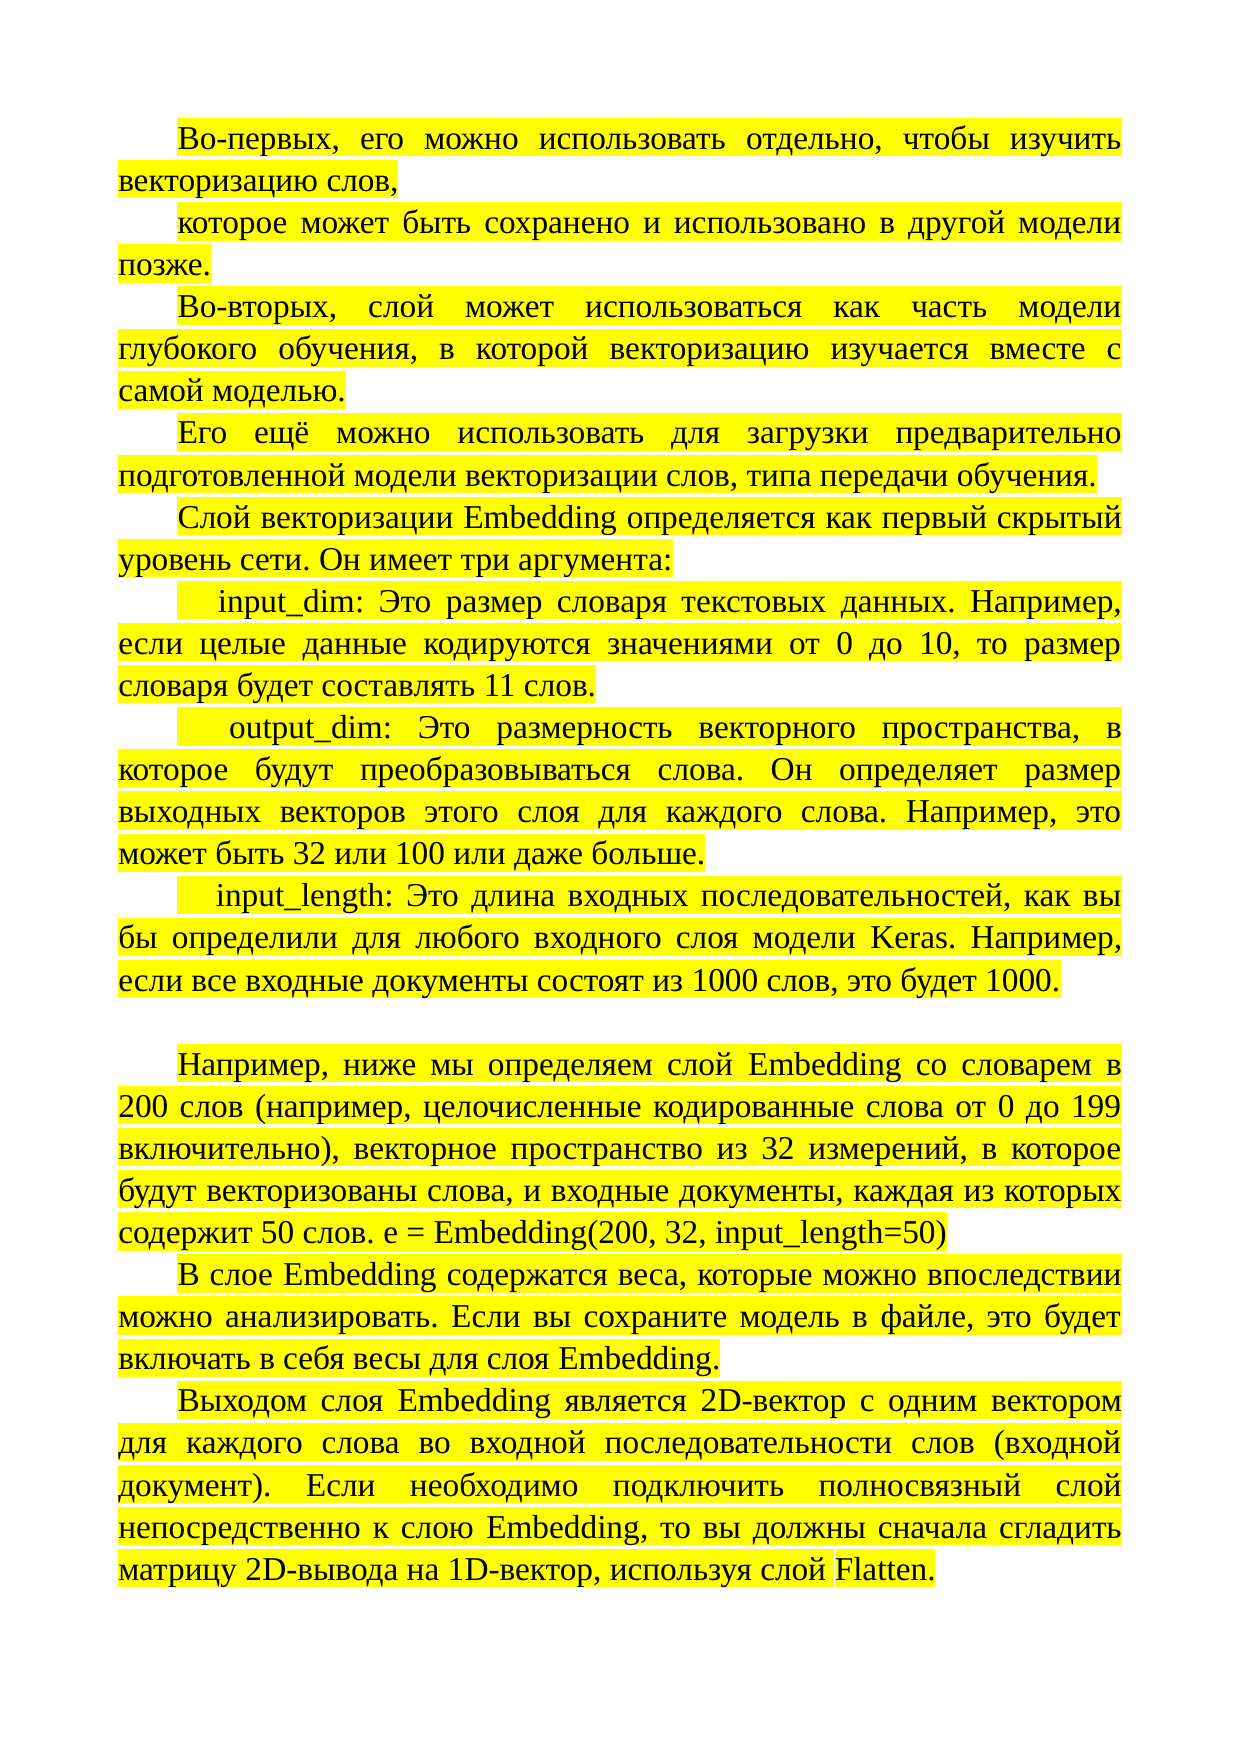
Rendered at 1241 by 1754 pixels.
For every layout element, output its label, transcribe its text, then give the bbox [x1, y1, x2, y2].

text Во-первых, его можно использовать отдельно, чтобы изучить векторизацию слов, [118, 118, 1122, 198]
text Во-вторых, слой может использоваться как часть модели глубокого обучения, в которой векторизацию изучается вместе с самой моделью. [118, 286, 1122, 409]
text Слой векторизации Embedding определяется как первый скрытый уровень сети. Он имеет три аргумента: [118, 497, 1122, 577]
text Его ещё можно использовать для загрузки предварительно подготовленной модели векторизации слов, типа передачи обучения. [118, 413, 1122, 493]
text  output_dim: Это размерность векторного пространства, в которое будут преобразовываться слова. Он определяет размер выходных векторов этого слоя для каждого слова. Например, это может быть 32 или 100 или даже больше. [118, 707, 1122, 872]
text  input_length: Это длина входных последовательностей, как вы бы определили для любого входного слоя модели Keras. Например, если все входные документы состоят из 1000 слов, это будет 1000. [118, 876, 1122, 998]
text которое может быть сохранено и использовано в другой модели позже. [118, 202, 1122, 283]
text Например, ниже мы определяем слой Embedding со словарем в 200 слов (например, целочисленные кодированные слова от 0 до 199 включительно), векторное пространство из 32 измерений, в которое будут векторизованы слова, и входные документы, каждая из которых содержит 50 слов. e = Embedding(200, 32, input_length=50) [118, 1044, 1122, 1251]
text Выходом слоя Embedding является 2D-вектор с одним вектором для каждого слова во входной последовательности слов (входной документ). Если необходимо подключить полносвязный слой непосредственно к слою Embedding, то вы должны сначала сгладить матрицу 2D-вывода на 1D-вектор, используя слой Flatten. [118, 1381, 1122, 1587]
text В слое Embedding содержатся веса, которые можно впоследствии можно анализировать. Если вы сохраните модель в файле, это будет включать в себя весы для слоя Embedding. [118, 1254, 1122, 1377]
text  input_dim: Это размер словаря текстовых данных. Например, если целые данные кодируются значениями от 0 до 10, то размер словаря будет составлять 11 слов. [118, 581, 1122, 703]
